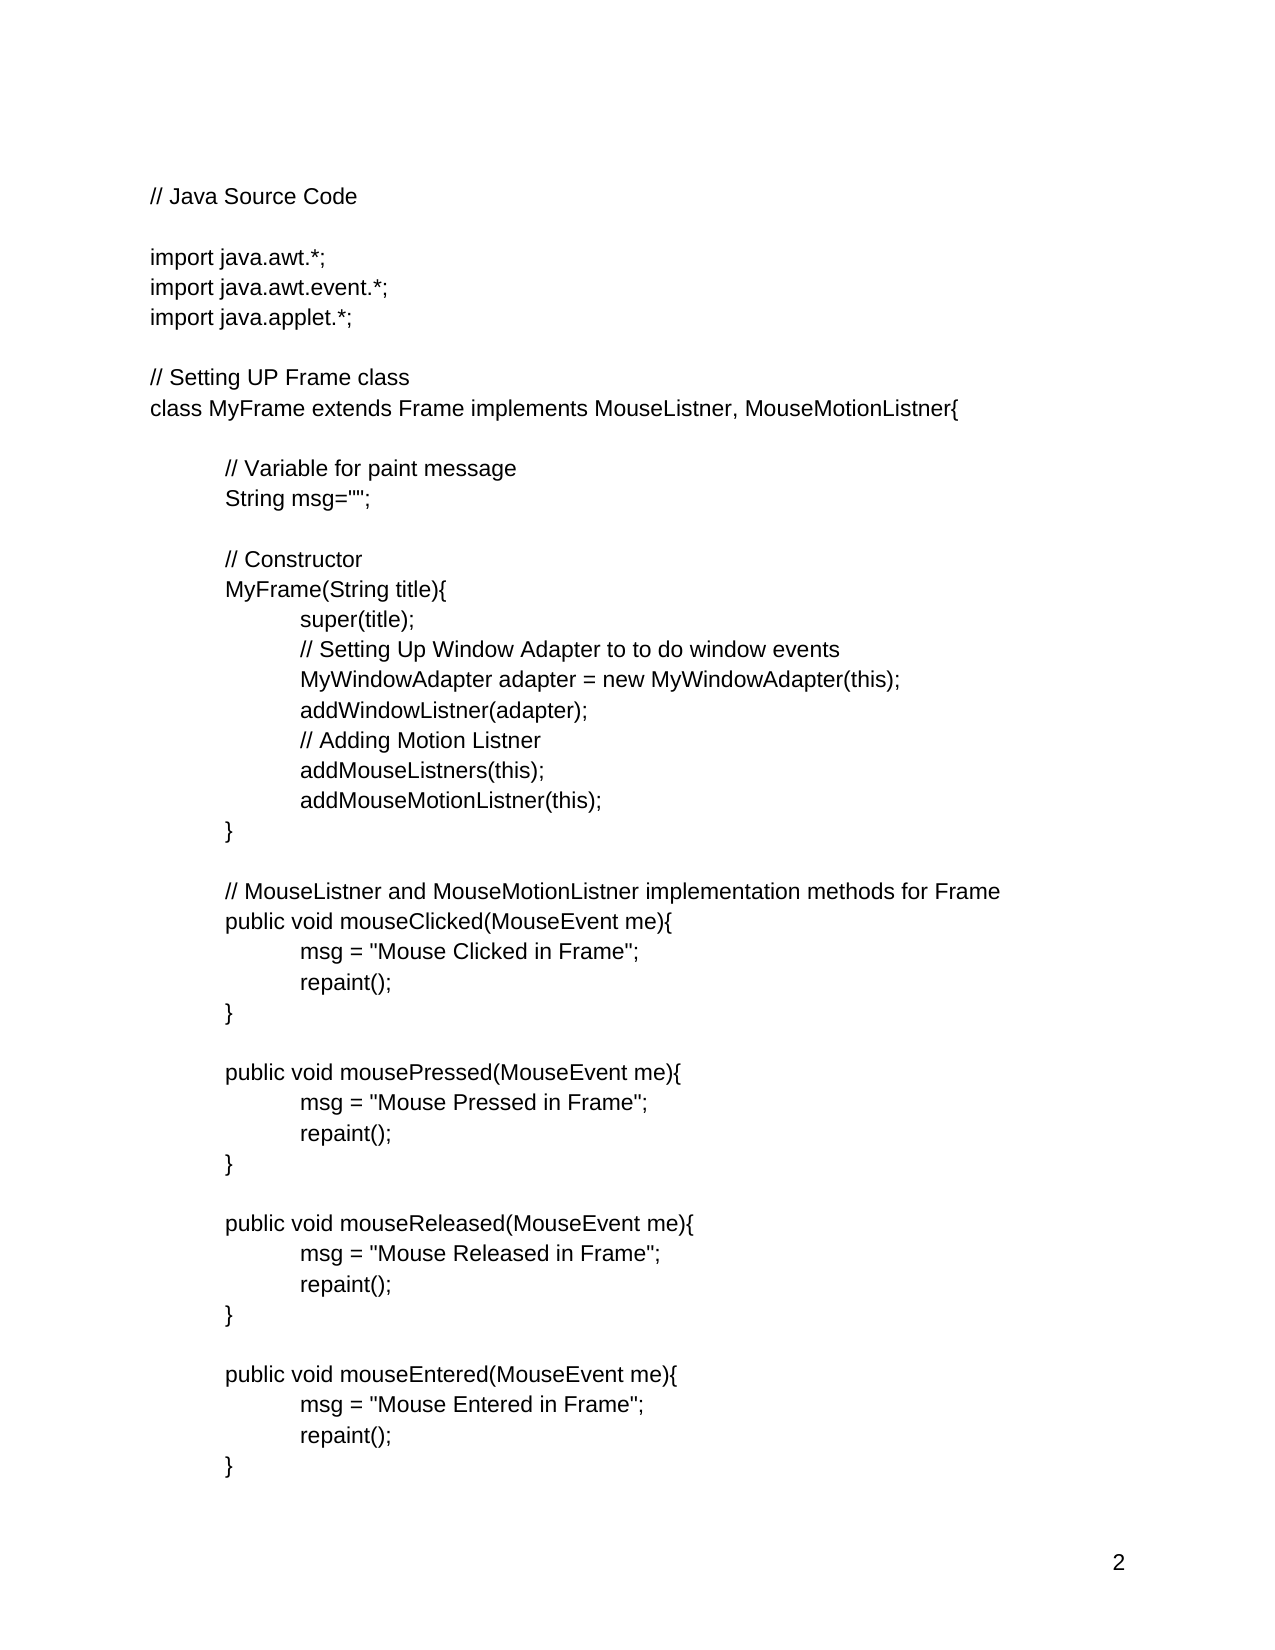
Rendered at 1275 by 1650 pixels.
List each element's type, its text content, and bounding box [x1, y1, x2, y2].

text import java.awt.*; [150, 243, 1125, 270]
text import java.awt.event.*; [150, 274, 1125, 300]
text // Adding Motion Listner [150, 727, 1125, 753]
text } [150, 999, 1125, 1025]
text // Java Source Code [150, 183, 1125, 209]
text } [150, 1150, 1125, 1176]
text addWindowListner(adapter); [150, 697, 1125, 723]
text MyFrame(String title){ [150, 576, 1125, 602]
text public void mousePressed(MouseEvent me){ [150, 1059, 1125, 1085]
text msg = "Mouse Pressed in Frame"; [150, 1089, 1125, 1116]
text public void mouseReleased(MouseEvent me){ [150, 1210, 1125, 1236]
text MyWindowAdapter adapter = new MyWindowAdapter(this); [150, 666, 1125, 693]
text public void mouseEntered(MouseEvent me){ [150, 1361, 1125, 1387]
text // Constructor [150, 546, 1125, 572]
text String msg=""; [150, 485, 1125, 511]
text addMouseMotionListner(this); [150, 787, 1125, 813]
text } [150, 817, 1125, 844]
text repaint(); [150, 1271, 1125, 1297]
text import java.applet.*; [150, 304, 1125, 330]
text repaint(); [150, 1422, 1125, 1448]
text msg = "Mouse Clicked in Frame"; [150, 938, 1125, 964]
text repaint(); [150, 1119, 1125, 1146]
text } [150, 1452, 1125, 1478]
text // Setting Up Window Adapter to to do window events [150, 636, 1125, 662]
text super(title); [150, 606, 1125, 632]
text public void mouseClicked(MouseEvent me){ [150, 908, 1125, 934]
text repaint(); [150, 968, 1125, 995]
text } [150, 1301, 1125, 1327]
text msg = "Mouse Entered in Frame"; [150, 1391, 1125, 1418]
text // MouseListner and MouseMotionListner implementation methods for Frame [150, 878, 1125, 904]
text msg = "Mouse Released in Frame"; [150, 1240, 1125, 1267]
text // Setting UP Frame class [150, 364, 1125, 391]
text addMouseListners(this); [150, 757, 1125, 783]
text // Variable for paint message [150, 455, 1125, 481]
text class MyFrame extends Frame implements MouseListner, MouseMotionListner{ [150, 394, 1125, 421]
